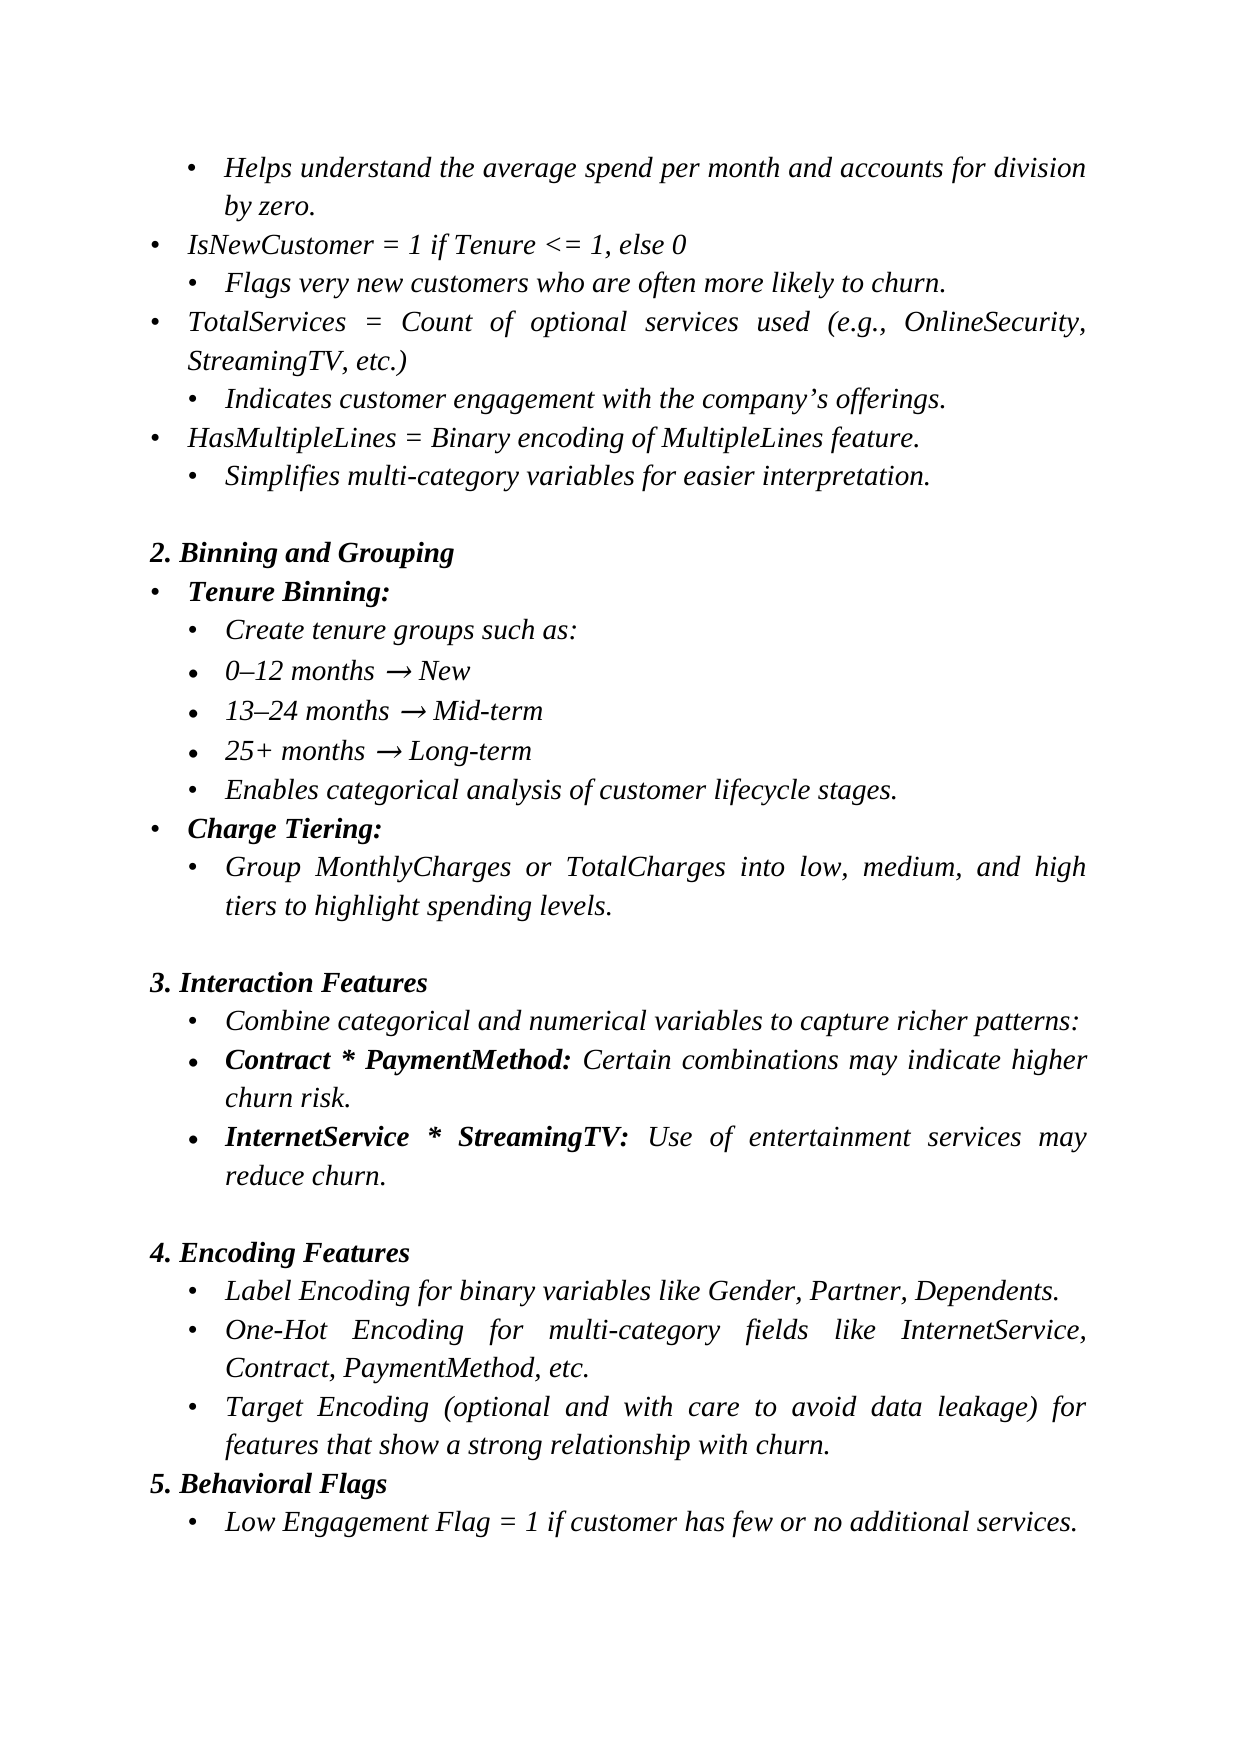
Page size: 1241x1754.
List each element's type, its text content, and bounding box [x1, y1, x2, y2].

list IsNewCustomer = 1 if Tenure <= 1, else 0 [150, 227, 1090, 261]
list Combine categorical and numerical variables to capture richer patterns: [187, 1003, 1090, 1037]
list 25+ months → Long-term [187, 732, 1090, 767]
list 13–24 months → Mid-term [187, 691, 1090, 727]
list Low Engagement Flag = 1 if customer has few or no additional services. [187, 1504, 1090, 1538]
list Indicates customer engagement with the company’s offerings. [187, 381, 1090, 415]
list HasMultipleLines = Binary encoding of MultipleLines feature. [150, 420, 1090, 453]
list One-Hot Encoding for multi-category fields like InternetService, Contract, PaymentMethod, etc. [187, 1312, 1090, 1384]
list Create tenure groups such as: [187, 612, 1090, 646]
list Label Encoding for binary variables like Gender, Partner, Dependents. [187, 1273, 1090, 1307]
list Simplifies multi-category variables for easier interpretation. [187, 458, 1090, 492]
list Helps understand the average spend per month and accounts for division by zero. [186, 150, 1090, 222]
text 5. Behavioral Flags [150, 1466, 1090, 1499]
list Group MonthlyCharges or TotalCharges into low, medium, and high tiers to highlight spending levels. [187, 849, 1090, 921]
list InternetService * StreamingTV: Use of entertainment services may reduce churn. [187, 1119, 1090, 1191]
list TotalServices = Count of optional services used (e.g., OnlineSecurity, StreamingTV, etc.) [150, 304, 1090, 376]
list Charge Tiering: [150, 811, 1090, 844]
list Target Encoding (optional and with care to avoid data leakage) for features that show a strong relationship with churn. [187, 1389, 1090, 1461]
list Tenure Binning: [150, 574, 1090, 607]
text 3. Interaction Features [150, 965, 1090, 998]
list Contract * PaymentMethod: Certain combinations may indicate higher churn risk. [187, 1042, 1090, 1114]
text 2. Binning and Grouping [150, 535, 1090, 569]
list Flags very new customers who are often more likely to churn. [187, 266, 1090, 299]
text 4. Encoding Features [150, 1235, 1090, 1268]
list Enables categorical analysis of customer lifecycle stages. [187, 772, 1090, 806]
list 0–12 months → New [187, 651, 1090, 686]
